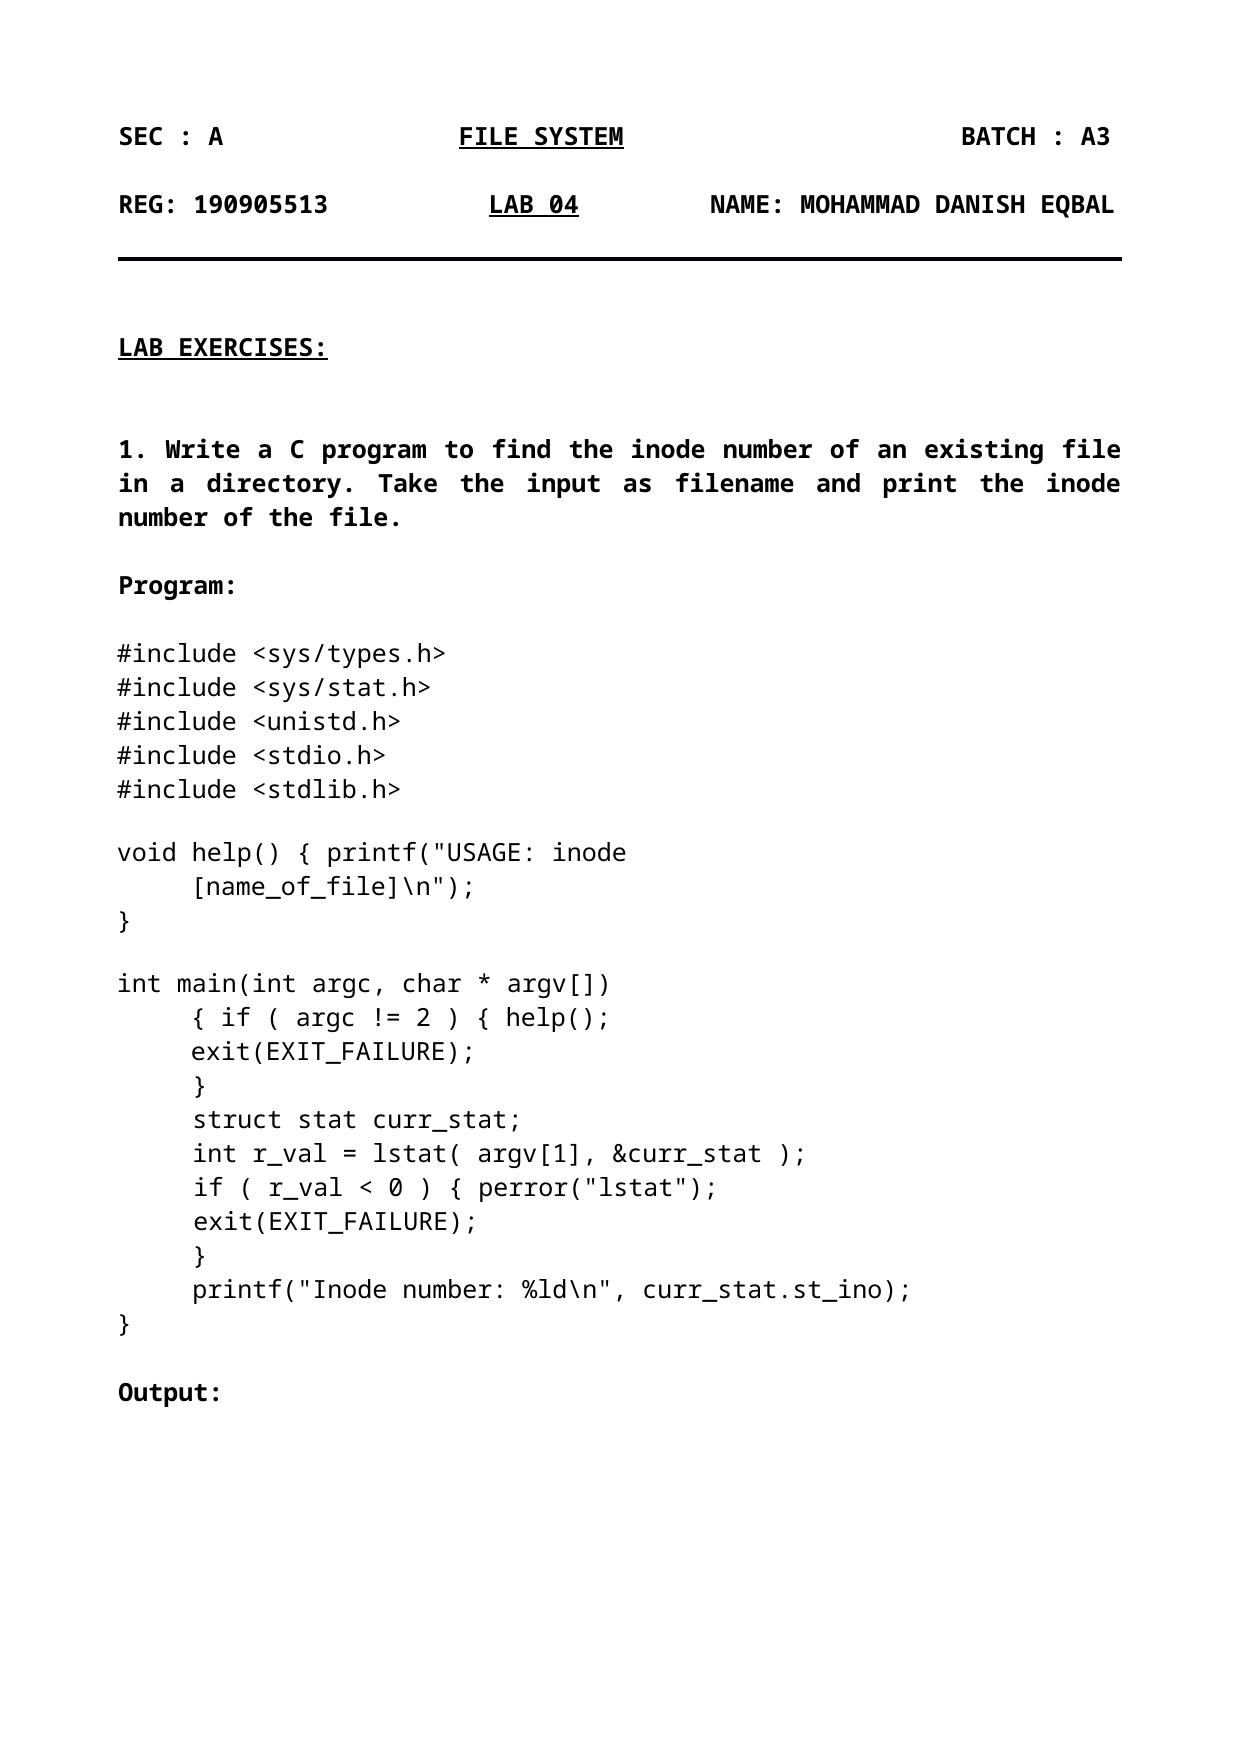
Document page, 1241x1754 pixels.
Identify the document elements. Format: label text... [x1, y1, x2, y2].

text } [192, 1238, 779, 1272]
text } [192, 1068, 779, 1102]
text } [117, 1306, 779, 1340]
text struct stat curr_stat; [192, 1102, 779, 1136]
text Output: [118, 1374, 1122, 1408]
text #include <unistd.h> [117, 704, 779, 738]
text LAB EXERCISES: [118, 329, 1122, 363]
text void help() { printf("USAGE: inode [name_of_file]\n"); [117, 835, 807, 903]
text SEC : A FILE SYSTEM BATCH : A3 [118, 118, 1122, 152]
text printf("Inode number: %ld\n", curr_stat.st_ino); [192, 1272, 1122, 1306]
text #include <stdlib.h> [117, 772, 779, 806]
text int main(int argc, char * argv[]) { if ( argc != 2 ) { help(); exit(EXIT_FAILURE); [117, 965, 658, 1068]
text Program: [118, 568, 1122, 602]
text #include <stdio.h> [117, 738, 779, 772]
text REG: 190905513 LAB 04 NAME: MOHAMMAD DANISH EQBAL [118, 186, 1122, 220]
text #include <sys/stat.h> [117, 670, 779, 704]
text 1. Write a C program to find the inode number of an existing file in a directory. Take the input as filename and print the inode number of the file. [118, 431, 1122, 534]
text #include <sys/types.h> [117, 636, 779, 670]
text int r_val = lstat( argv[1], &curr_stat ); if ( r_val < 0 ) { perror("lstat"); exit(EXIT_FAILURE); [192, 1136, 822, 1238]
text } [117, 903, 779, 937]
